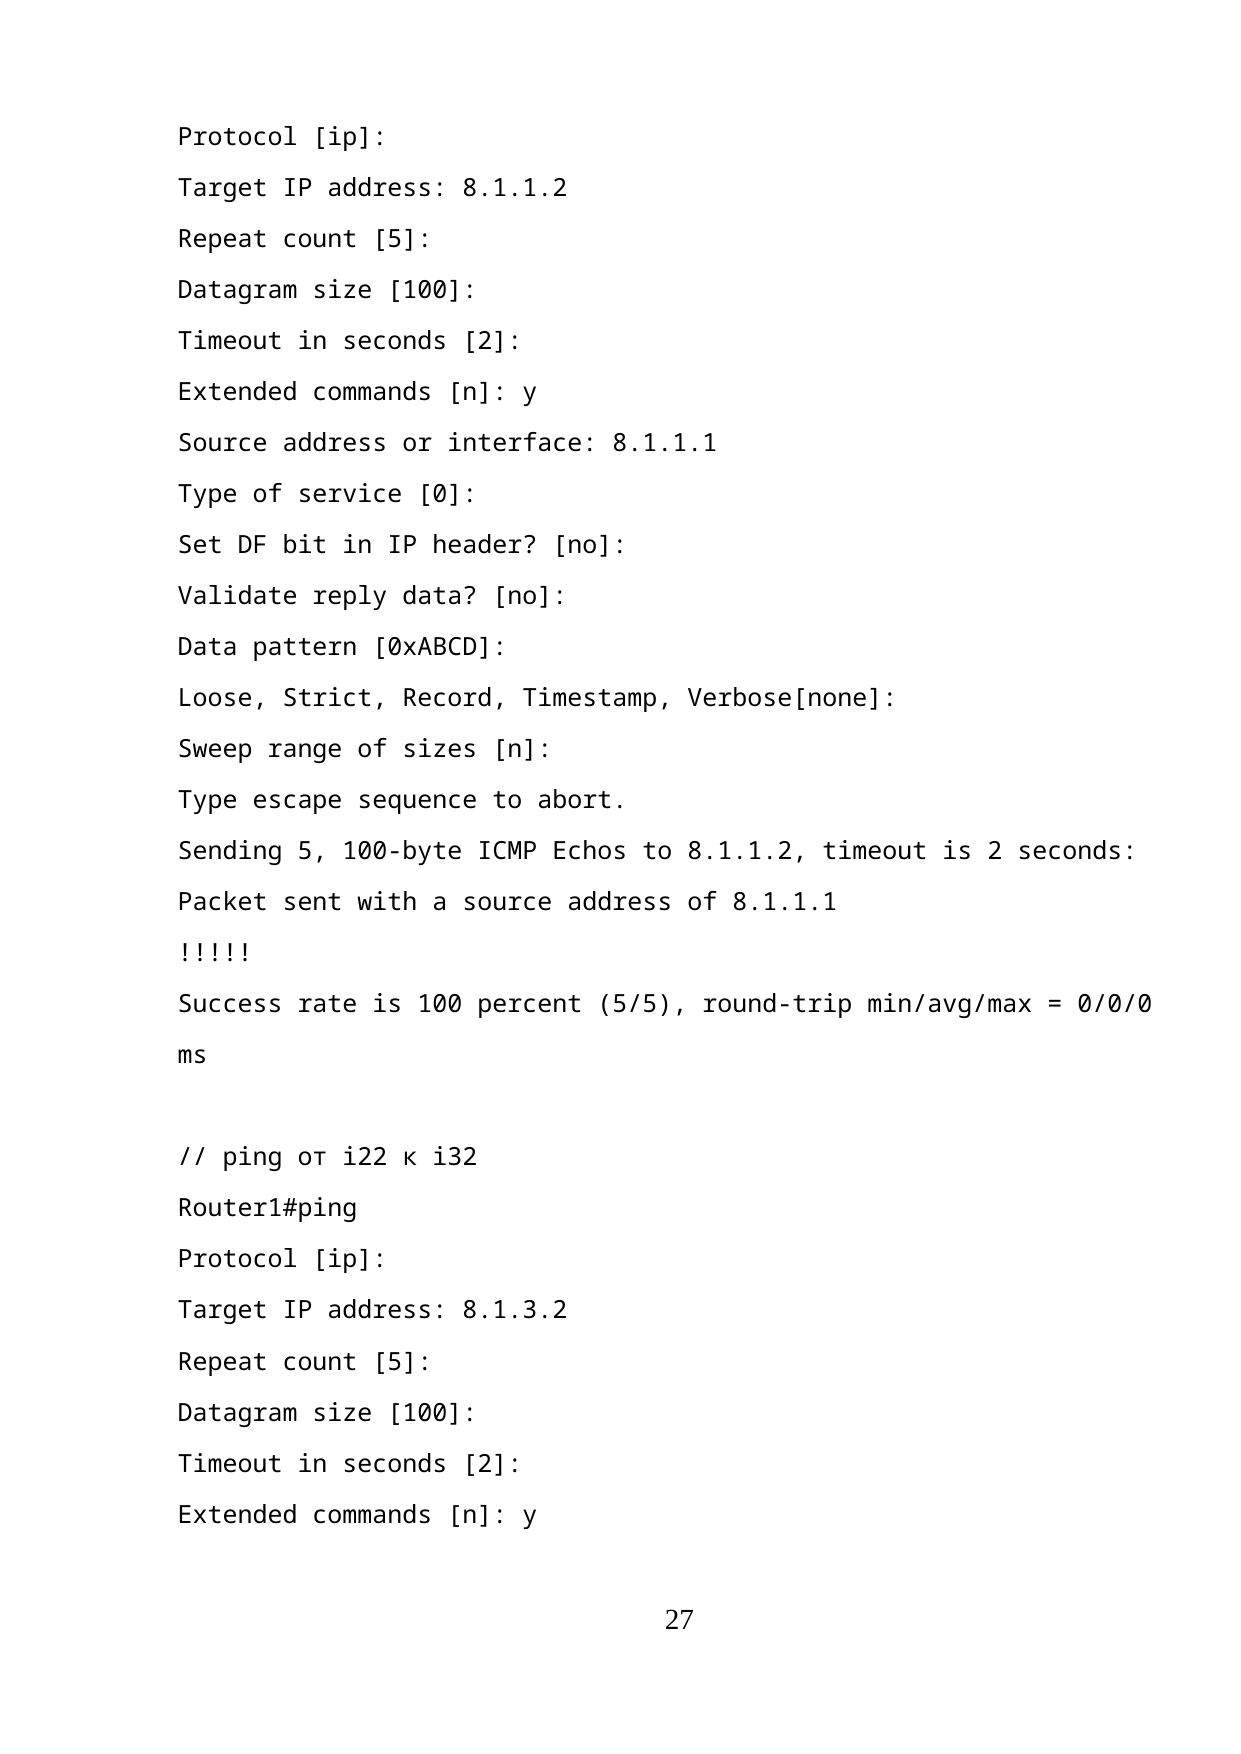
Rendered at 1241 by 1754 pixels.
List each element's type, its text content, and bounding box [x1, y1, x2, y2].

text Type of service [0]: [177, 475, 1181, 509]
text Extended commands [n]: y [177, 1496, 1181, 1530]
text Source address or interface: 8.1.1.1 [177, 424, 1181, 458]
text Validate reply data? [no]: [177, 577, 1181, 612]
text Repeat count [5]: [177, 220, 1181, 254]
text Data pattern [0xABCD]: [177, 628, 1181, 663]
text Target IP address: 8.1.3.2 [177, 1292, 1181, 1326]
text Repeat count [5]: [177, 1343, 1181, 1377]
text Success rate is 100 percent (5/5), round-trip min/avg/max = 0/0/0 ms [177, 986, 1181, 1071]
text Loose, Strict, Record, Timestamp, Verbose[none]: [177, 679, 1181, 714]
text Extended commands [n]: y [177, 373, 1181, 407]
text Datagram size [100]: [177, 271, 1181, 305]
text Timeout in seconds [2]: [177, 1445, 1181, 1479]
text Set DF bit in IP header? [no]: [177, 526, 1181, 561]
text Packet sent with a source address of 8.1.1.1 [177, 884, 1181, 918]
text // ping от i22 к i32 [177, 1139, 1181, 1173]
text Type escape sequence to abort. [177, 782, 1181, 816]
text Datagram size [100]: [177, 1394, 1181, 1428]
text Protocol [ip]: [177, 1241, 1181, 1275]
text Sending 5, 100-byte ICMP Echos to 8.1.1.2, timeout is 2 seconds: [177, 833, 1181, 867]
text !!!!! [177, 935, 1181, 969]
text Router1#ping [177, 1190, 1181, 1224]
text Target IP address: 8.1.1.2 [177, 169, 1181, 203]
text Sweep range of sizes [n]: [177, 731, 1181, 765]
text Timeout in seconds [2]: [177, 322, 1181, 356]
text Protocol [ip]: [177, 118, 1181, 152]
